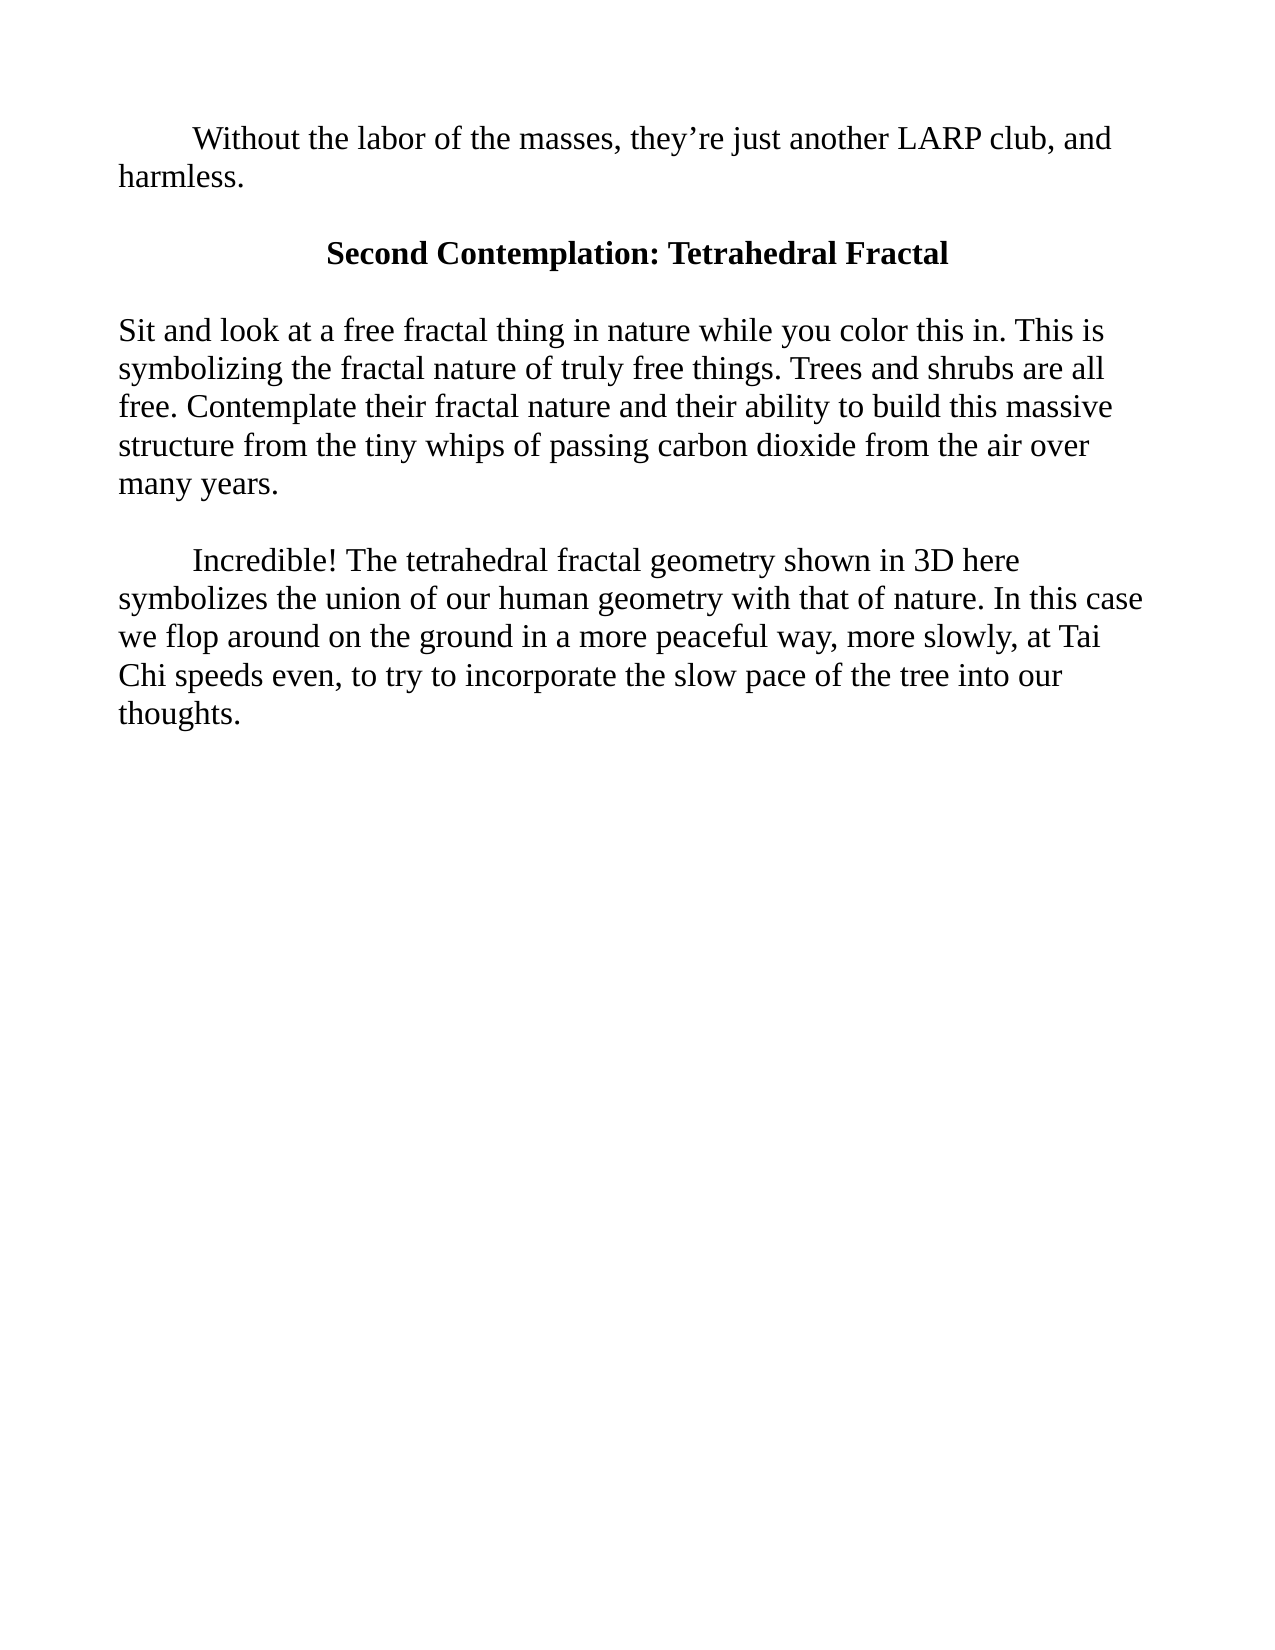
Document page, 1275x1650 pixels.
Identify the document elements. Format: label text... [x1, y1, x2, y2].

text Sit and look at a free fractal thing in nature while you color this in. This is symbolizing the fractal nature of truly free things. Trees and shrubs are all free. Contemplate their fractal nature and their ability to build this massive structure from the tiny whips of passing carbon dioxide from the air over many years. [118, 310, 1157, 501]
text Second Contemplation: Tetrahedral Fractal [118, 233, 1157, 271]
text Incredible! The tetrahedral fractal geometry shown in 3D here symbolizes the union of our human geometry with that of nature. In this case we flop around on the ground in a more peaceful way, more slowly, at Tai Chi speeds even, to try to incorporate the slow pace of the tree into our thoughts. [118, 540, 1157, 731]
text Without the labor of the masses, they’re just another LARP club, and harmless. [118, 118, 1157, 195]
